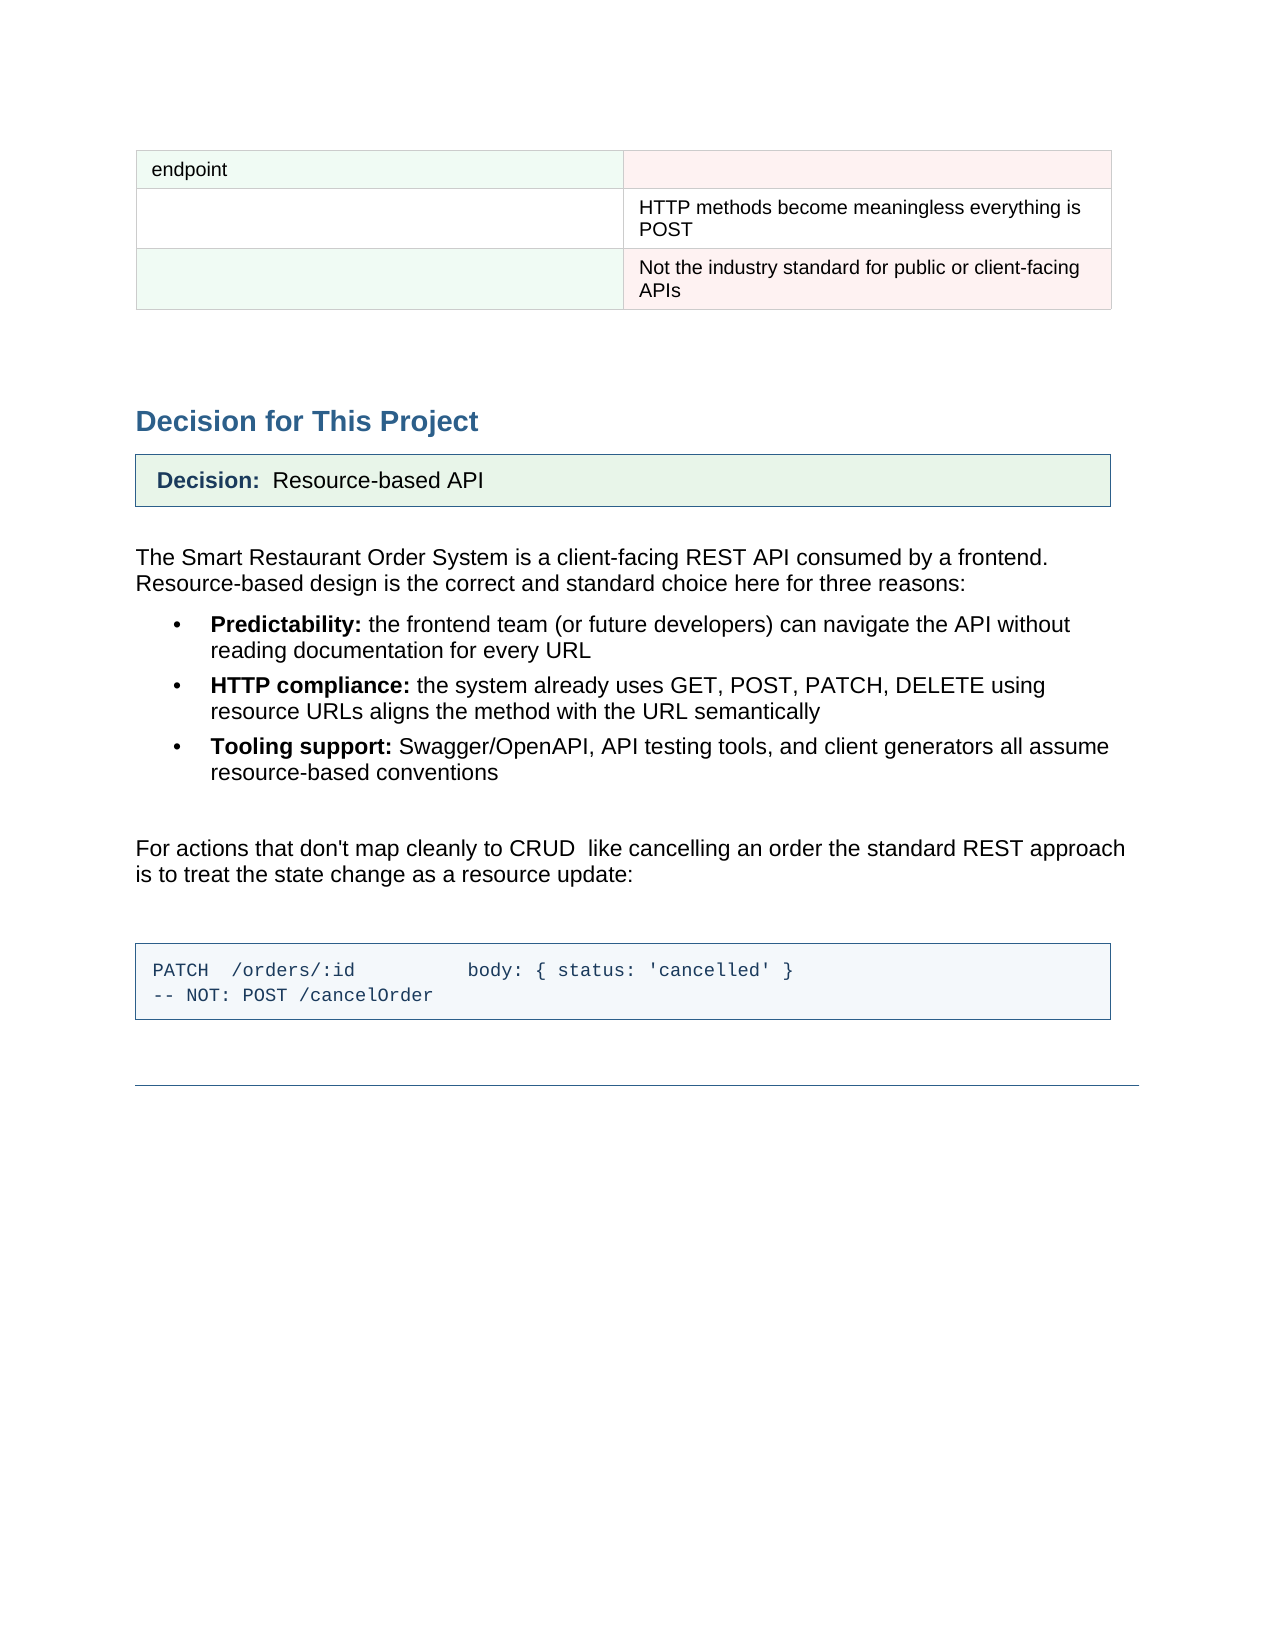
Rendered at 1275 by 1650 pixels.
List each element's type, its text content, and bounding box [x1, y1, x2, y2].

list Predictability: the frontend team (or future developers) can navigate the API without reading documentation for every URL [173, 611, 1139, 663]
table_cell endpoint [137, 151, 623, 188]
text For actions that don't map cleanly to CRUD like cancelling an order the standard REST approach is to treat the state change as a resource update: [135, 835, 1139, 888]
table_cell [137, 249, 623, 309]
table_header PATCH /orders/:id body: { status: 'cancelled' } [136, 956, 1073, 981]
list Tooling support: Swagger/OpenAPI, API testing tools, and client generators all assume resource-based conventions [173, 733, 1139, 786]
table_header [136, 944, 1110, 1019]
list HTTP compliance: the system already uses GET, POST, PATCH, DELETE using resource URLs aligns the method with the URL semantically [173, 672, 1139, 724]
table_cell [137, 189, 623, 248]
table_cell [624, 151, 1111, 188]
subtitle Decision for This Project [135, 404, 1139, 437]
table_cell Not the industry standard for public or client-facing APIs [624, 249, 1111, 309]
table_cell -- NOT: POST /cancelOrder [136, 981, 1073, 1006]
table_cell HTTP methods become meaningless everything is POST [624, 189, 1111, 248]
table_header Decision: Resource-based API [136, 455, 1110, 506]
text The Smart Restaurant Order System is a client-facing REST API consumed by a frontend. Resource-based design is the correct and standard choice here for three reasons: [135, 543, 1139, 596]
